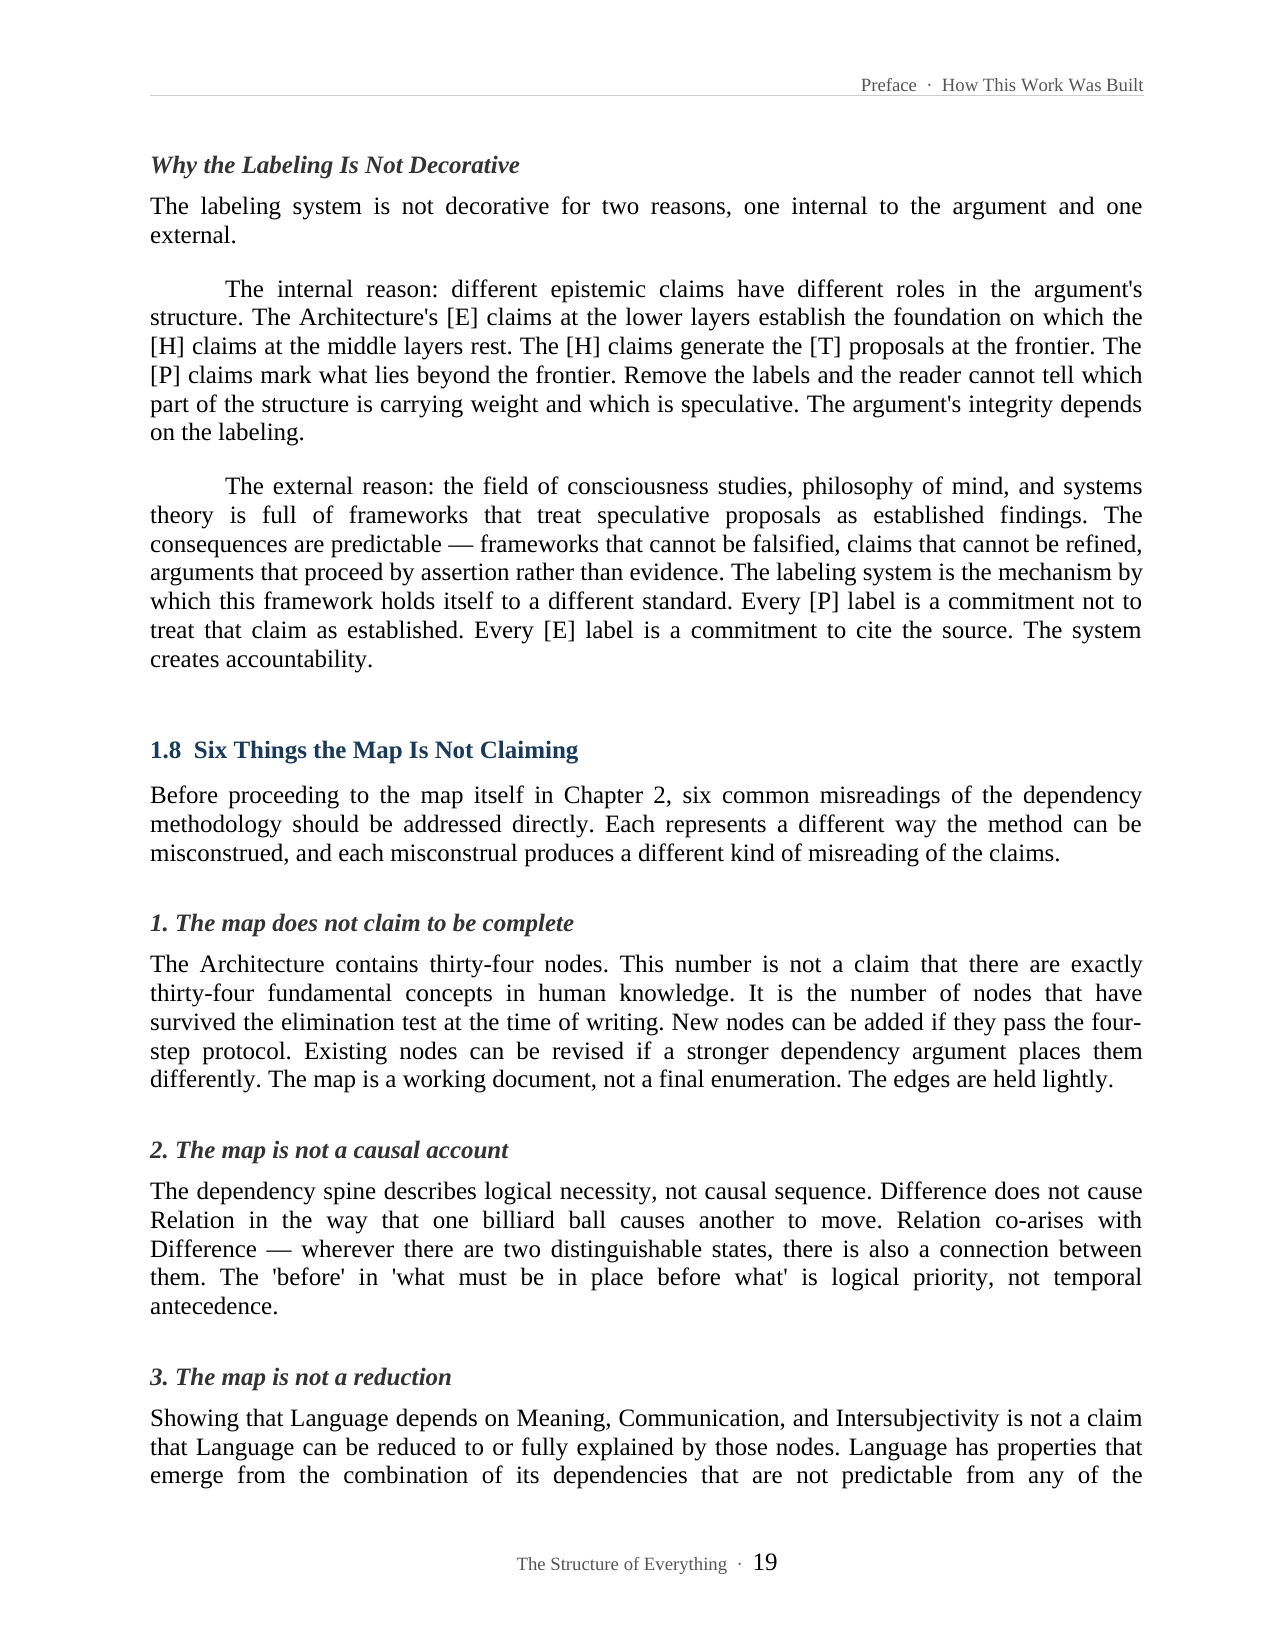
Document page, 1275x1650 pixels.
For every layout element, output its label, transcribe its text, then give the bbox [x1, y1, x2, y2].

text Before proceeding to the map itself in Chapter 2, six common misreadings of the dependency methodology should be addressed directly. Each represents a different way the method can be misconstrued, and each misconstrual produces a different kind of misreading of the claims. [150, 780, 1144, 867]
text The internal reason: different epistemic claims have different roles in the argument's structure. The Architecture's [E] claims at the lower layers establish the foundation on which the [H] claims at the middle layers rest. The [H] claims generate the [T] proposals at the frontier. The [P] claims mark what lies beyond the frontier. Remove the labels and the reader cannot tell which part of the structure is carrying weight and which is speculative. The argument's integrity depends on the labeling. [150, 274, 1144, 446]
subtitle 1. The map does not claim to be complete [150, 908, 1144, 937]
text The external reason: the field of consciousness studies, philosophy of mind, and systems theory is full of frameworks that treat speculative proposals as established findings. The consequences are predictable — frameworks that cannot be falsified, claims that cannot be refined, arguments that proceed by assertion rather than evidence. The labeling system is the mechanism by which this framework holds itself to a different standard. Every [P] label is a commitment not to treat that claim as established. Every [E] label is a commitment to cite the source. The system creates accountability. [150, 471, 1144, 672]
text The labeling system is not decorative for two reasons, one internal to the argument and one external. [150, 191, 1144, 249]
text The Architecture contains thirty-four nodes. This number is not a claim that there are exactly thirty-four fundamental concepts in human knowledge. It is the number of nodes that have survived the elimination test at the time of writing. New nodes can be added if they pass the four-step protocol. Existing nodes can be revised if a stronger dependency argument places them differently. The map is a working document, not a final enumeration. The edges are held lightly. [150, 949, 1144, 1093]
subtitle Why the Labeling Is Not Decorative [150, 150, 1144, 179]
text The dependency spine describes logical necessity, not causal sequence. Difference does not cause Relation in the way that one billiard ball causes another to move. Relation co-arises with Difference — wherever there are two distinguishable states, there is also a connection between them. The 'before' in 'what must be in place before what' is logical priority, not temporal antecedence. [150, 1176, 1144, 1320]
subtitle 3. The map is not a reduction [150, 1362, 1144, 1390]
subtitle 2. The map is not a causal account [150, 1135, 1144, 1164]
text Showing that Language depends on Meaning, Communication, and Intersubjectivity is not a claim that Language can be reduced to or fully explained by those nodes. Language has properties that emerge from the combination of its dependencies that are not predictable from any of the [150, 1403, 1144, 1489]
subtitle 1.8 Six Things the Map Is Not Claiming [150, 735, 1144, 764]
